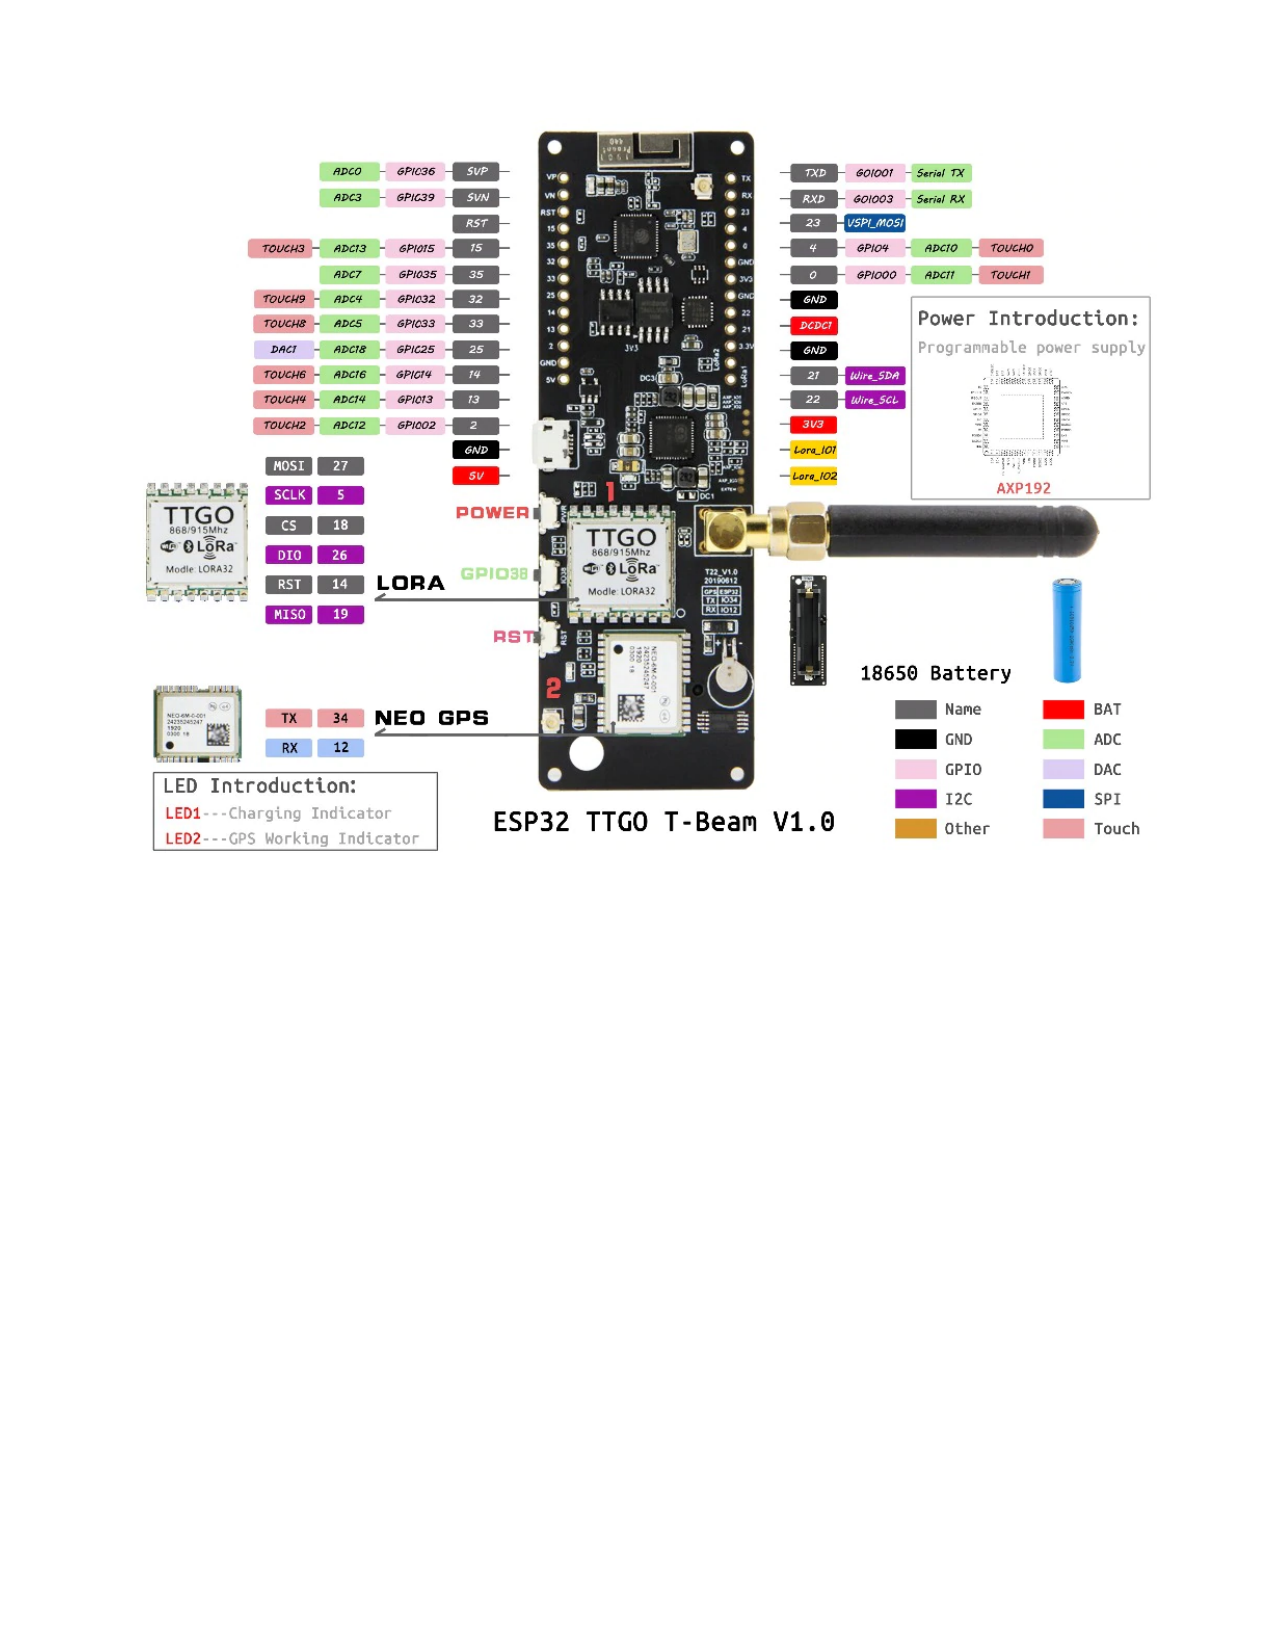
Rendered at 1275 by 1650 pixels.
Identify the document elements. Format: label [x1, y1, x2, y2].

picture [118, 118, 1157, 853]
